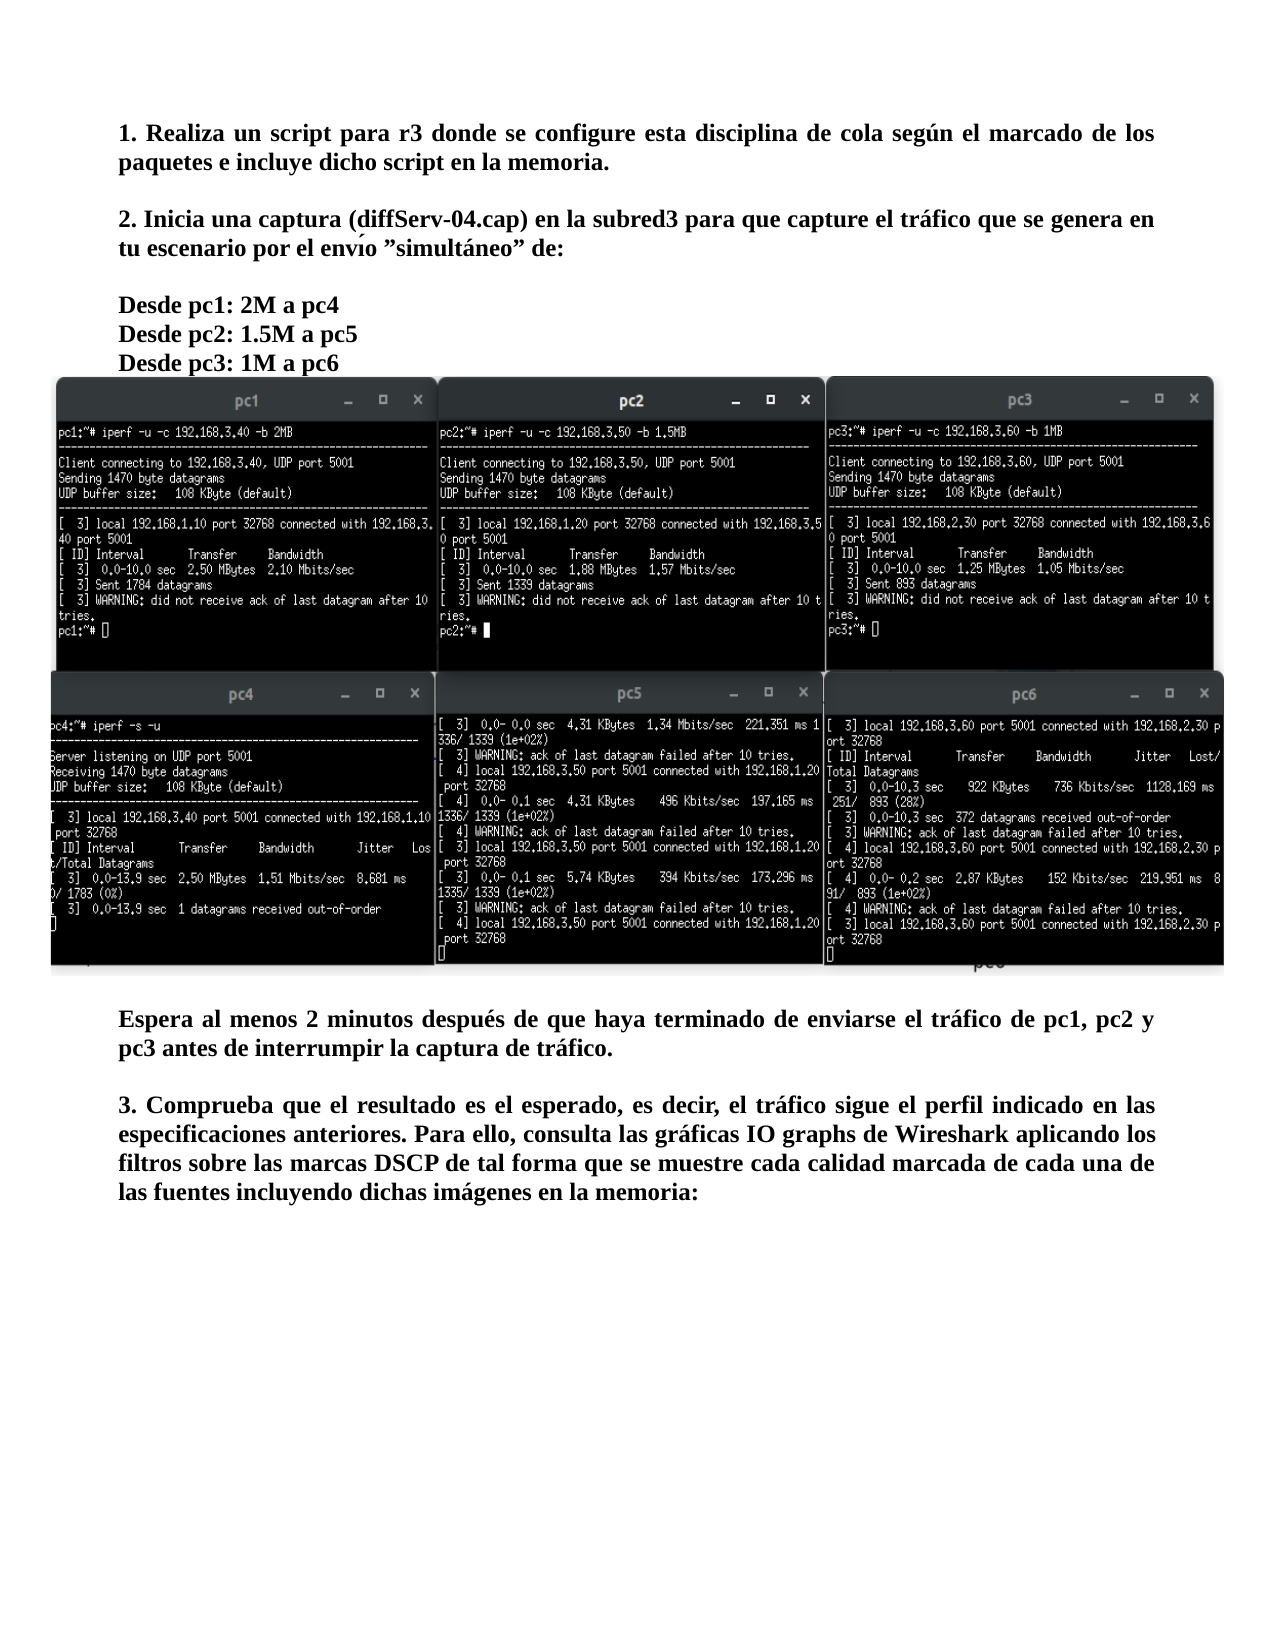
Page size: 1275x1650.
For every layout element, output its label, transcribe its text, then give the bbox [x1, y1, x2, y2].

text Desde pc1: 2M a pc4 [118, 291, 1157, 319]
text Espera al menos 2 minutos después de que haya terminado de enviarse el tráfico de pc1, pc2 y pc3 antes de interrumpir la captura de tráfico. [118, 1004, 1157, 1062]
text 2. Inicia una captura (diffServ-04.cap) en la subred3 para que capture el tráfico que se genera en tu escenario por el envı́o ”simultáneo” de: [118, 204, 1157, 262]
text Desde pc3: 1M a pc6 [118, 348, 1157, 376]
picture [50, 376, 1225, 976]
text 1. Realiza un script para r3 donde se configure esta disciplina de cola según el marcado de los paquetes e incluye dicho script en la memoria. [118, 118, 1157, 176]
text Desde pc2: 1.5M a pc5 [118, 319, 1157, 348]
text 3. Comprueba que el resultado es el esperado, es decir, el tráfico sigue el perfil indicado en las especificaciones anteriores. Para ello, consulta las gráficas IO graphs de Wireshark aplicando los filtros sobre las marcas DSCP de tal forma que se muestre cada calidad marcada de cada una de las fuentes incluyendo dichas imágenes en la memoria: [118, 1090, 1157, 1205]
